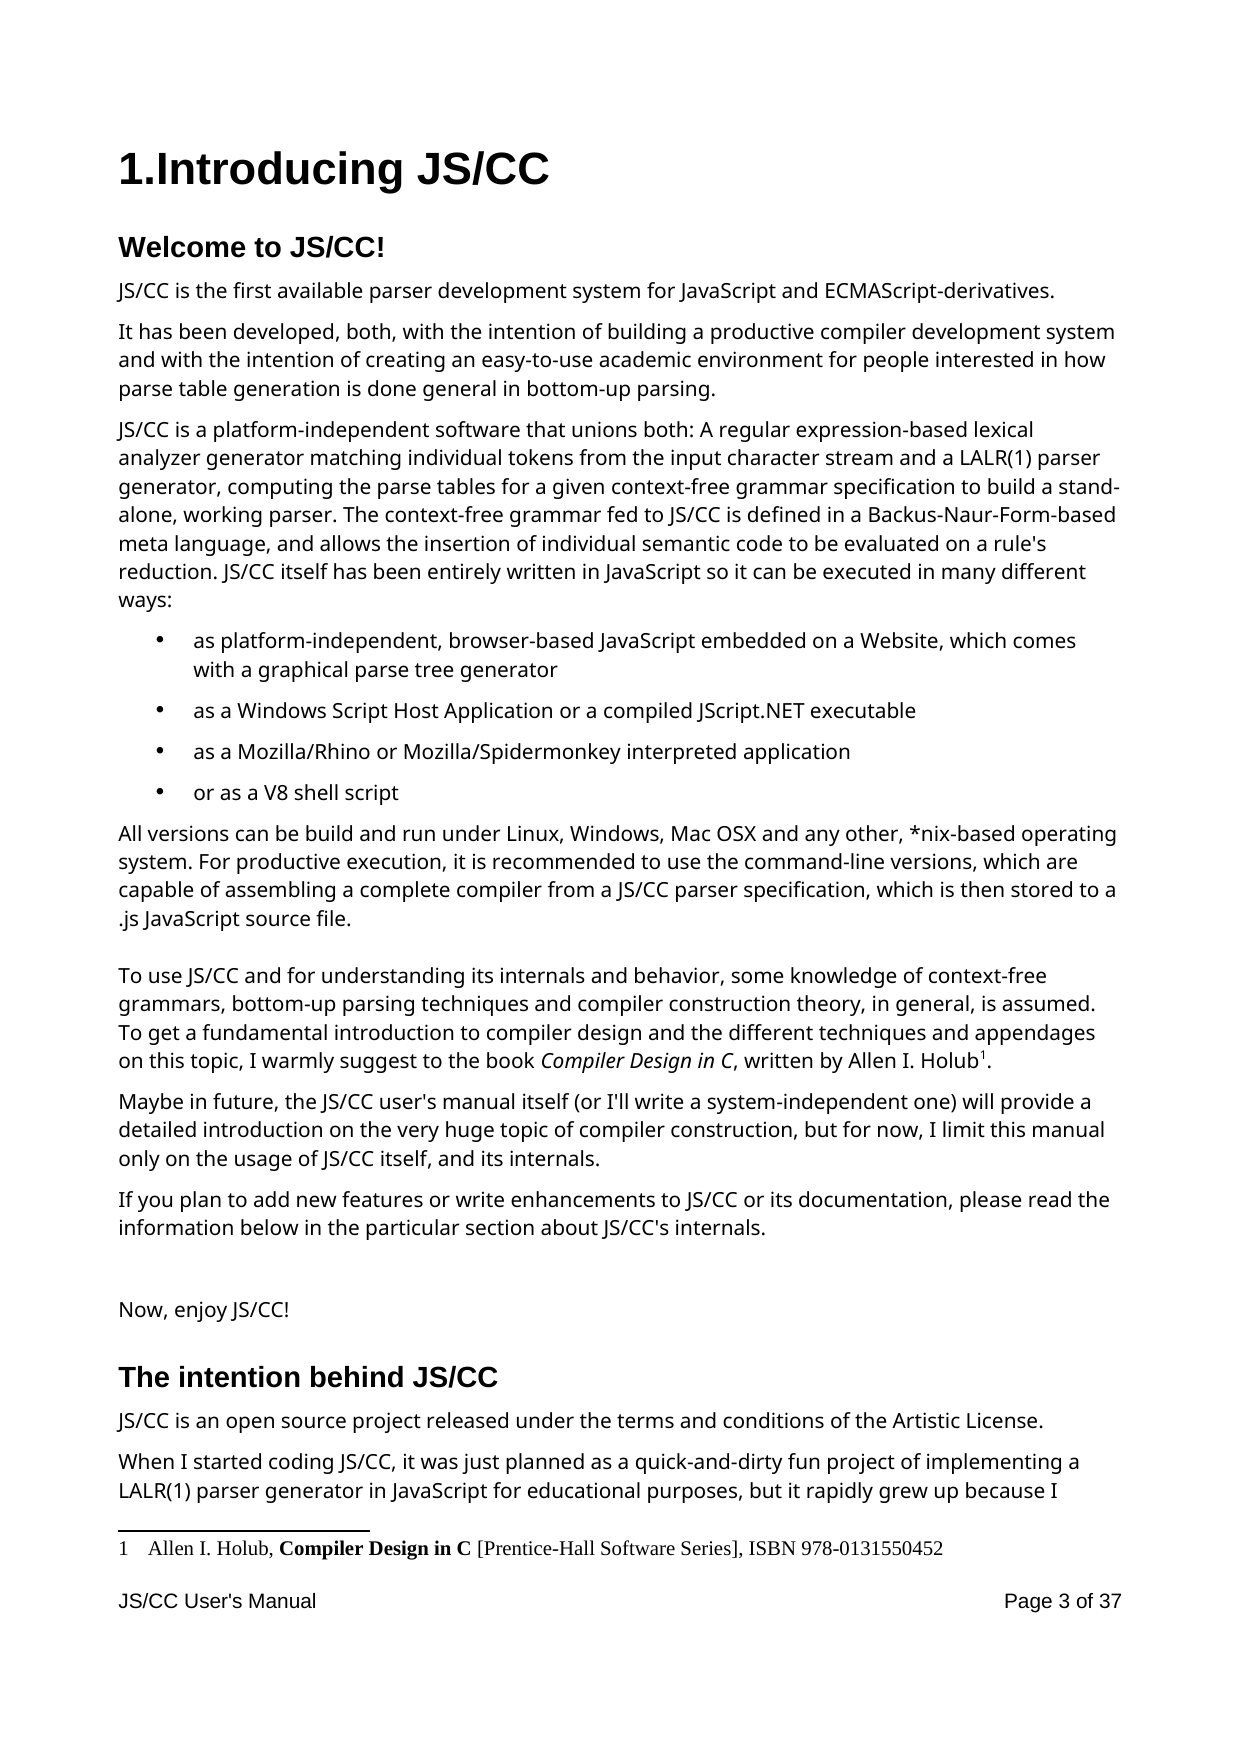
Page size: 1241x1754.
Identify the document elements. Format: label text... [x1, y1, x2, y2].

list or as a V8 shell script [156, 778, 1122, 806]
subtitle The intention behind JS/CC [118, 1361, 1122, 1394]
text Allen I. Holub, Compiler Design in C [Prentice-Hall Software Series], ISBN 978-0131550452 [118, 1537, 1122, 1560]
text It has been developed, both, with the intention of building a productive compiler development system and with the intention of creating an easy-to-use academic environment for people interested in how parse table generation is done general in bottom-up parsing. [118, 317, 1122, 402]
list as a Windows Script Host Application or a compiled JScript.NET executable [156, 696, 1122, 724]
text When I started coding JS/CC, it was just planned as a quick-and-dirty fun project of implementing a LALR(1) parser generator in JavaScript for educational purposes, but it rapidly grew up because I [118, 1447, 1122, 1504]
list as platform-independent, browser-based JavaScript embedded on a Website, which comes with a graphical parse tree generator [156, 627, 1122, 683]
text Maybe in future, the JS/CC user's manual itself (or I'll write a system-independent one) will provide a detailed introduction on the very huge topic of compiler construction, but for now, I limit this manual only on the usage of JS/CC itself, and its internals. [118, 1087, 1122, 1172]
text JS/CC is an open source project released under the terms and conditions of the Artistic License. [118, 1406, 1122, 1435]
text JS/CC is the first available parser development system for JavaScript and ECMAScript-derivatives. [118, 276, 1122, 305]
subtitle Introducing JS/CC [118, 143, 1122, 194]
text All versions can be build and run under Linux, Windows, Mac OSX and any other, *nix-based operating system. For productive execution, it is recommended to use the command-line versions, which are capable of assembling a complete compiler from a JS/CC parser specification, which is then stored to a .js JavaScript source file. To use JS/CC and for understanding its internals and behavior, some knowledge of context-free grammars, bottom-up parsing techniques and compiler construction theory, in general, is assumed. To get a fundamental introduction to compiler design and the different techniques and appendages on this topic, I warmly suggest to the book Compiler Design in C, written by Allen I. Holub. [118, 819, 1122, 1075]
list as a Mozilla/Rhino or Mozilla/Spidermonkey interpreted application [156, 737, 1122, 765]
text JS/CC is a platform-independent software that unions both: A regular expression-based lexical analyzer generator matching individual tokens from the input character stream and a LALR(1) parser generator, computing the parse tables for a given context-free grammar specification to build a stand-alone, working parser. The context-free grammar fed to JS/CC is defined in a Backus-Naur-Form-based meta language, and allows the insertion of individual semantic code to be evaluated on a rule's reduction. JS/CC itself has been entirely written in JavaScript so it can be executed in many different ways: [118, 415, 1122, 614]
text If you plan to add new features or write enhancements to JS/CC or its documentation, please read the information below in the particular section about JS/CC's internals. [118, 1185, 1122, 1242]
subtitle Welcome to JS/CC! [118, 231, 1122, 264]
text Now, enjoy JS/CC! [118, 1295, 1122, 1324]
